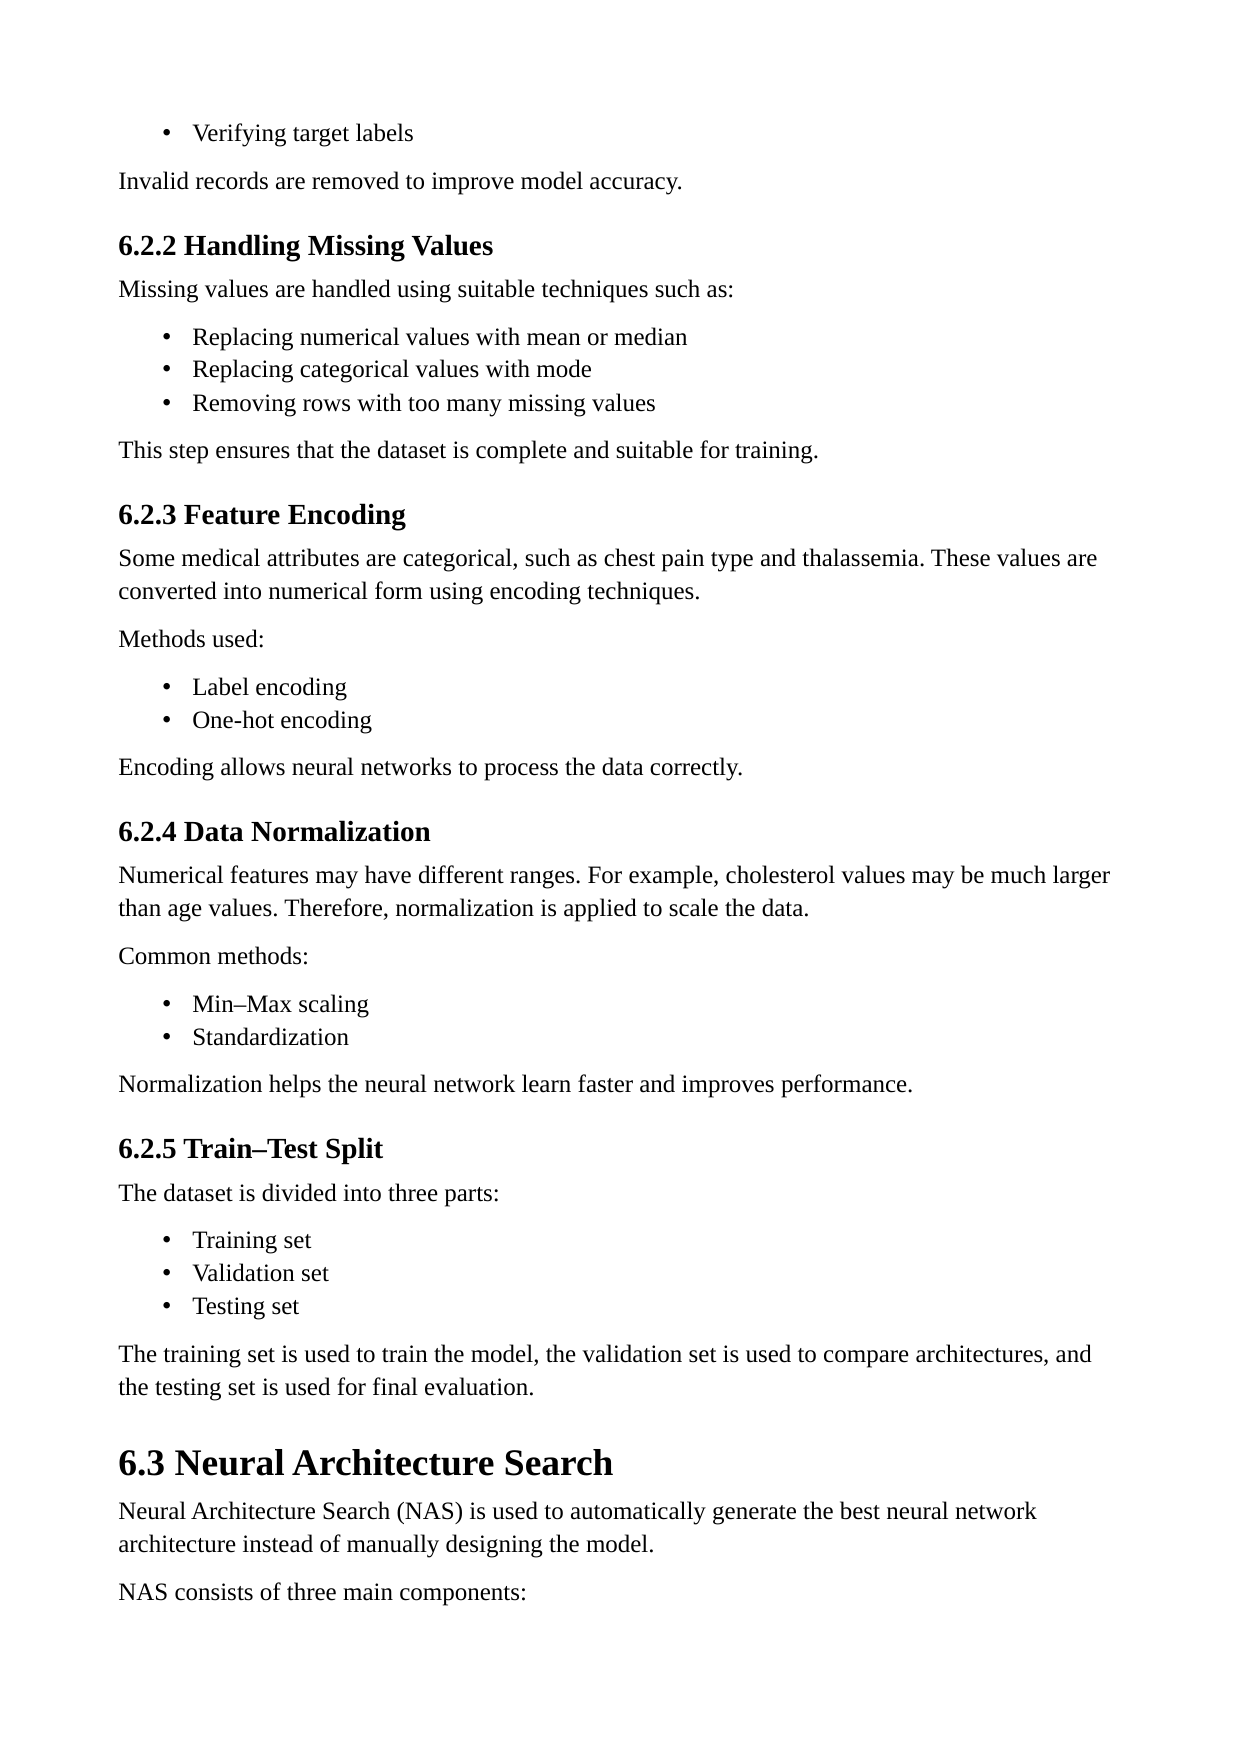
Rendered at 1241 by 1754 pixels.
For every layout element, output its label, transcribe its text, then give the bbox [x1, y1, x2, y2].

text Common methods: [118, 941, 1122, 970]
text Missing values are handled using suitable techniques such as: [118, 274, 1122, 303]
list One-hot encoding [162, 705, 1122, 733]
list Label encoding [162, 672, 1122, 700]
text Normalization helps the neural network learn faster and improves performance. [118, 1069, 1122, 1098]
list Standardization [162, 1022, 1122, 1051]
list Testing set [162, 1291, 1122, 1320]
list Removing rows with too many missing values [162, 388, 1122, 416]
list Training set [162, 1225, 1122, 1254]
list Verifying target labels [162, 118, 1122, 147]
subtitle 6.3 Neural Architecture Search [118, 1440, 1122, 1483]
subtitle 6.2.4 Data Normalization [118, 814, 1122, 848]
text The dataset is divided into three parts: [118, 1178, 1122, 1206]
text Encoding allows neural networks to process the data correctly. [118, 752, 1122, 781]
text Neural Architecture Search (NAS) is used to automatically generate the best neural network architecture instead of manually designing the model. [118, 1496, 1122, 1558]
subtitle 6.2.3 Feature Encoding [118, 497, 1122, 531]
text NAS consists of three main components: [118, 1577, 1122, 1605]
list Min–Max scaling [162, 989, 1122, 1017]
list Replacing categorical values with mode [162, 354, 1122, 383]
text Methods used: [118, 624, 1122, 653]
subtitle 6.2.2 Handling Missing Values [118, 228, 1122, 261]
text The training set is used to train the model, the validation set is used to compare architectures, and the testing set is used for final evaluation. [118, 1339, 1122, 1401]
text Invalid records are removed to improve model accuracy. [118, 166, 1122, 194]
text This step ensures that the dataset is complete and suitable for training. [118, 435, 1122, 464]
list Replacing numerical values with mean or median [162, 322, 1122, 350]
text Numerical features may have different ranges. For example, cholesterol values may be much larger than age values. Therefore, normalization is applied to scale the data. [118, 861, 1122, 922]
list Validation set [162, 1258, 1122, 1287]
text Some medical attributes are categorical, such as chest pain type and thalassemia. These values are converted into numerical form using encoding techniques. [118, 543, 1122, 605]
subtitle 6.2.5 Train–Test Split [118, 1132, 1122, 1165]
